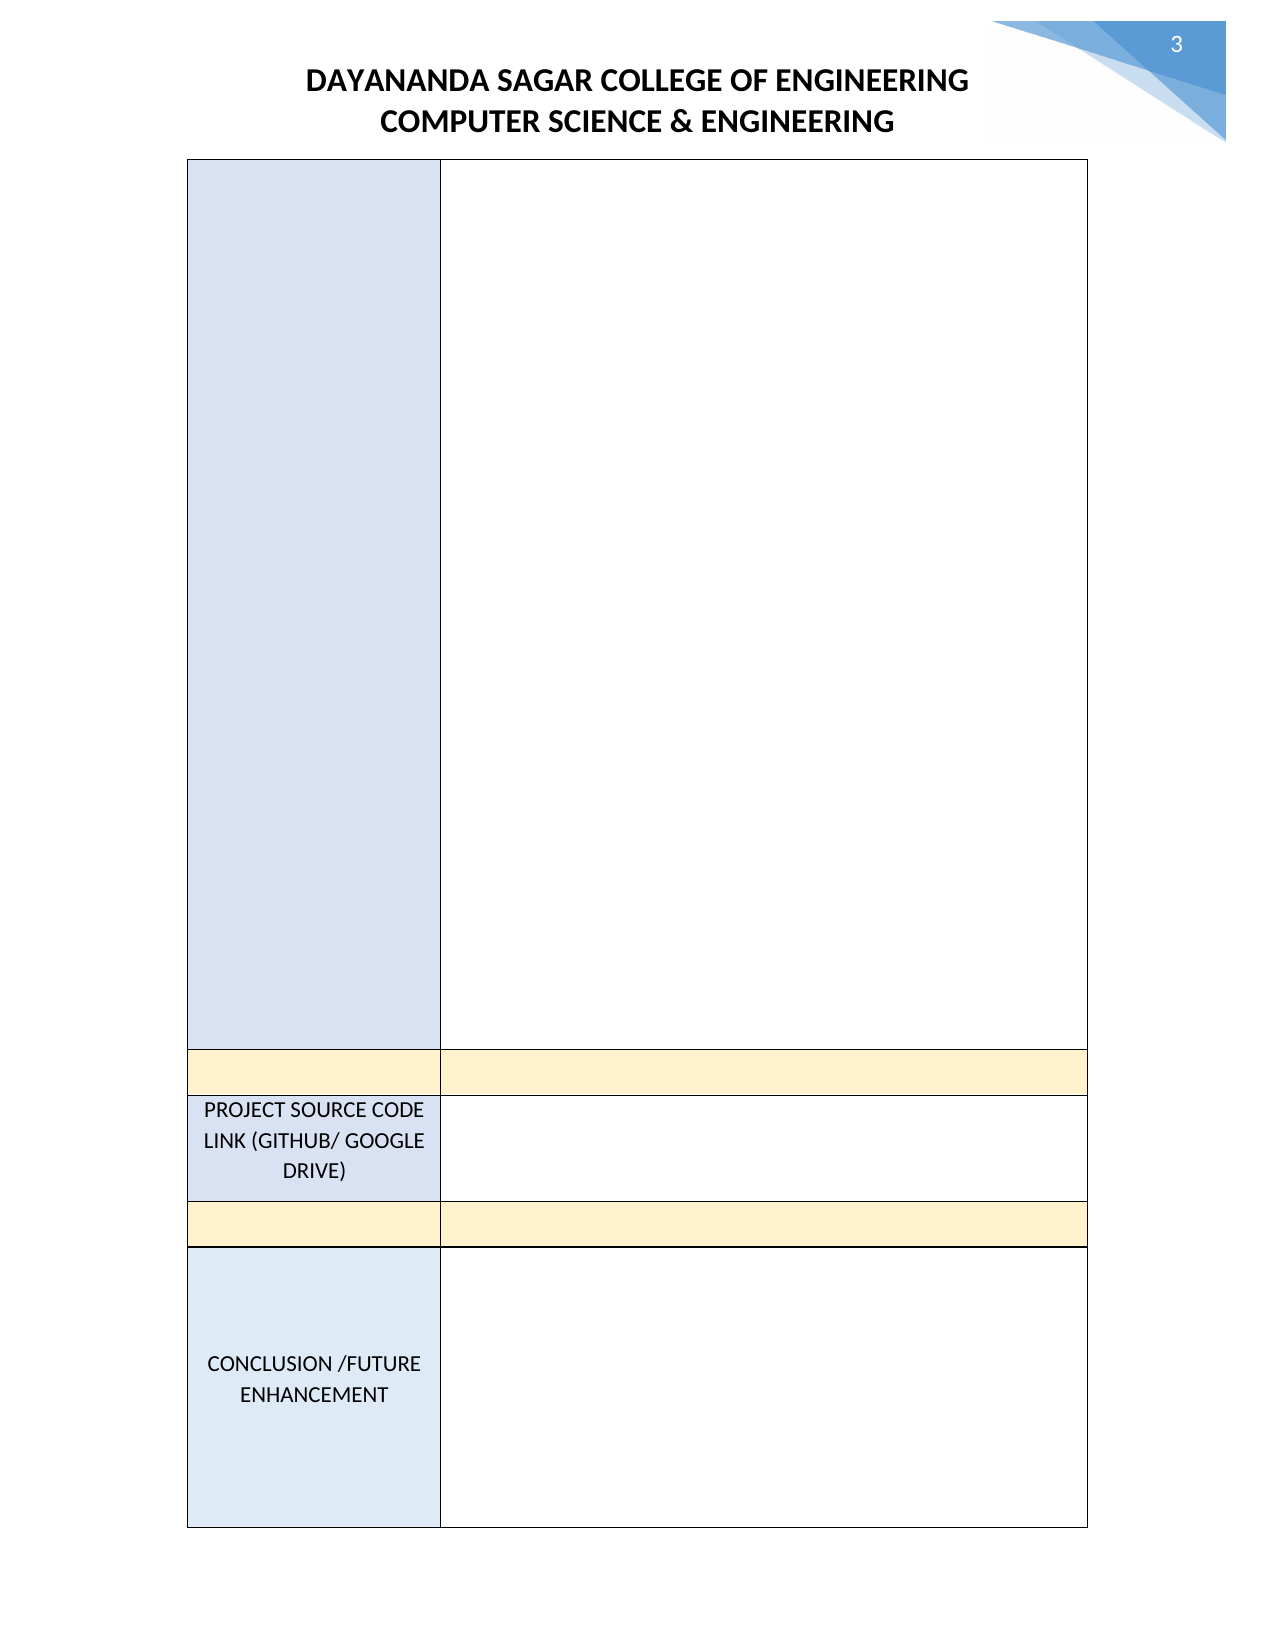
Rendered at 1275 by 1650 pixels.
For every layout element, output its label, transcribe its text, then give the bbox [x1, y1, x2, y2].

table_cell [441, 1050, 1087, 1094]
picture [987, 21, 1226, 142]
table_cell [441, 1248, 1087, 1527]
table_cell [441, 160, 1087, 1049]
table_cell CONCLUSION /FUTURE ENHANCEMENT [188, 1248, 440, 1527]
table_cell [188, 1050, 440, 1094]
table_cell [441, 1096, 1087, 1201]
table_cell [188, 160, 440, 1049]
table_cell [188, 1202, 440, 1246]
table_cell [441, 1202, 1087, 1246]
table_cell PROJECT SOURCE CODE LINK (GITHUB/ GOOGLE DRIVE) [188, 1096, 440, 1201]
